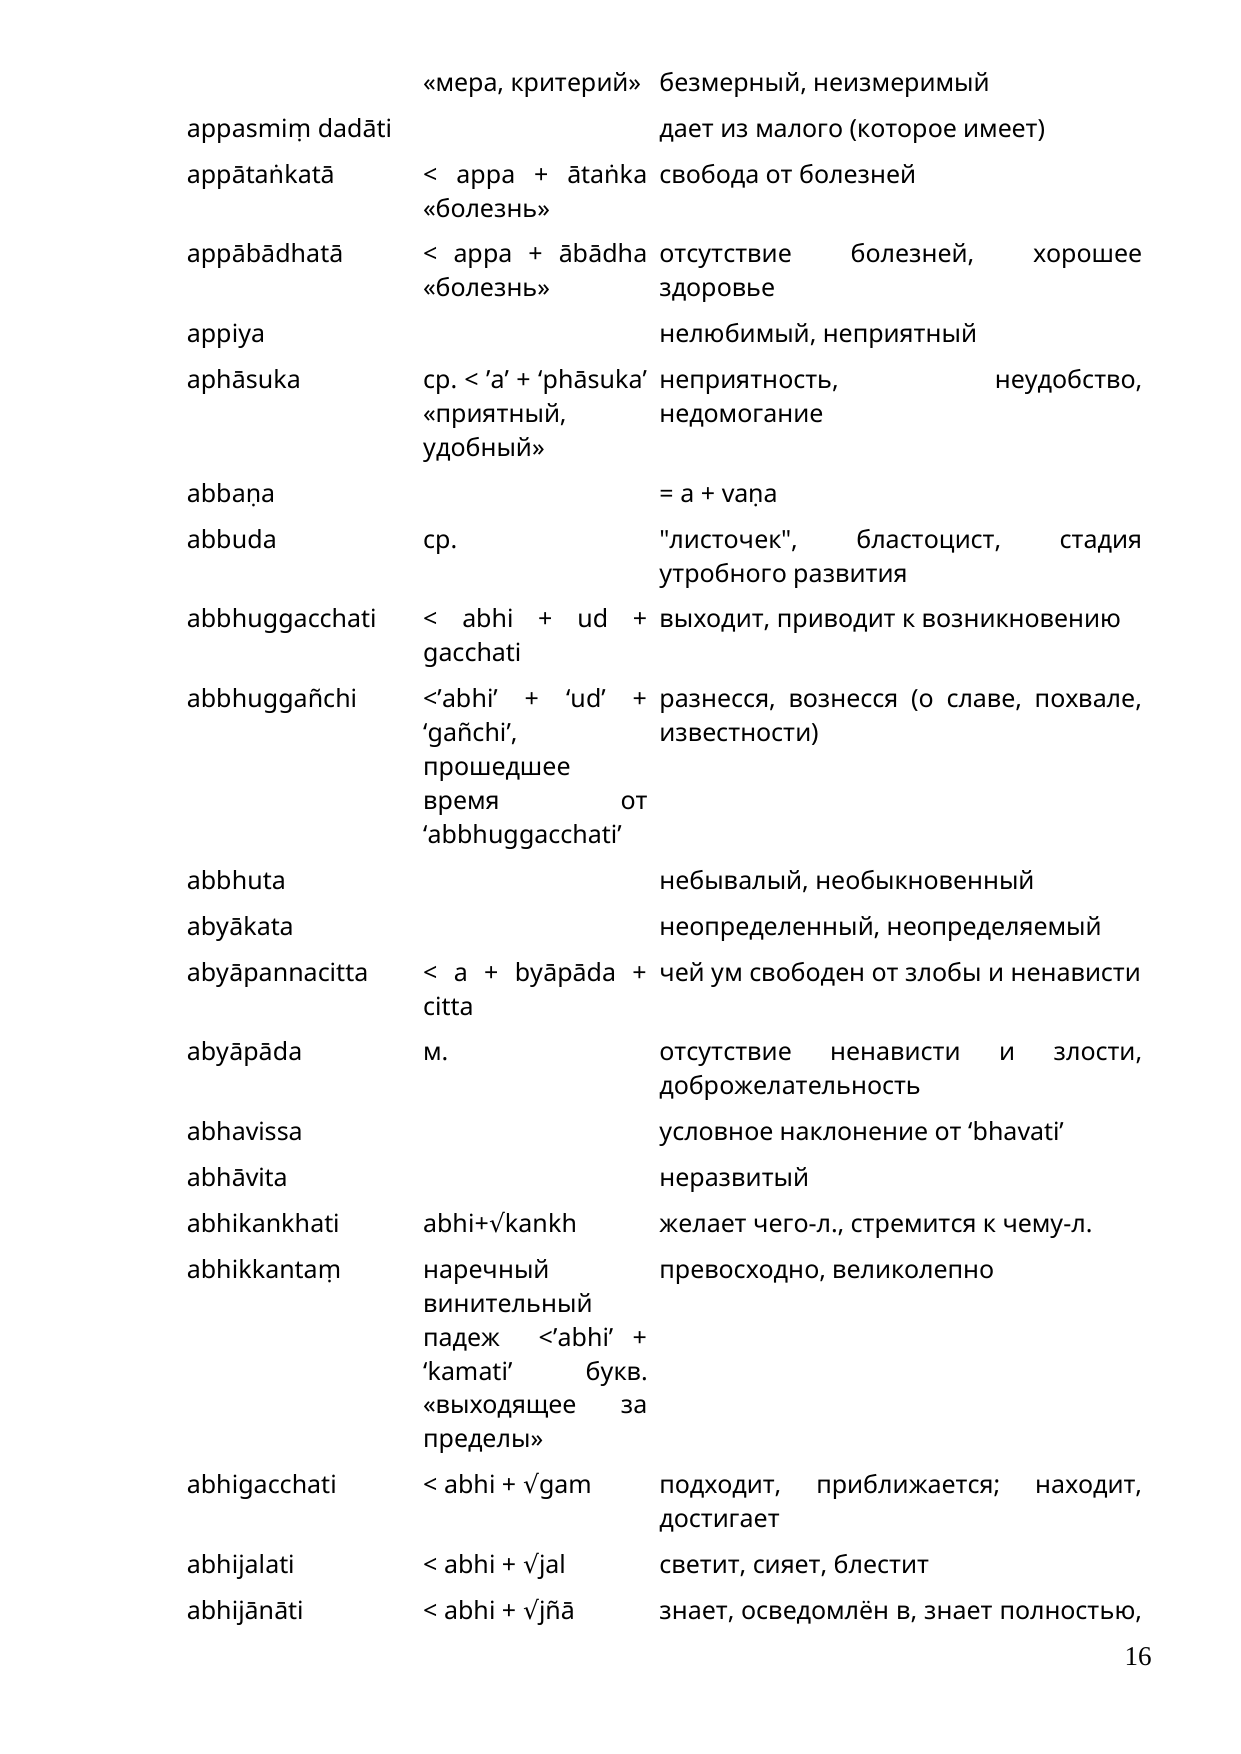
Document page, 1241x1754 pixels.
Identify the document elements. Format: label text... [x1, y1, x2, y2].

table_cell abhāvita [181, 1154, 417, 1200]
table_cell < a + byāpāda + citta [417, 949, 653, 1028]
table_cell превосходно, великолепно [653, 1246, 1148, 1461]
table_cell подходит, приближается; находит, достигает [653, 1461, 1148, 1541]
table_cell < appa + ātaṅka «болезнь» [417, 151, 653, 231]
table_cell = a + vaṇa [653, 470, 1148, 516]
table_cell выходит, приводит к возникновению [653, 596, 1148, 675]
table_cell [417, 470, 653, 516]
table_cell appātaṅkatā [181, 151, 417, 231]
table_cell знает, осведомлён в, знает полностью, [653, 1587, 1148, 1633]
table_cell < abhi + √gam [417, 1461, 653, 1541]
table_cell abyāpannacitta [181, 949, 417, 1028]
table_cell безмерный, неизмеримый [653, 59, 1148, 105]
table_cell abyākata [181, 903, 417, 949]
table_cell [417, 105, 653, 151]
table_cell < appa + ābādha «болезнь» [417, 231, 653, 310]
table_cell abhavissa [181, 1108, 417, 1154]
table_cell ср. < ’a’ + ‘phāsuka’ «приятный, удобный» [417, 356, 653, 470]
table_cell [417, 310, 653, 356]
table_cell неразвитый [653, 1154, 1148, 1200]
table_cell "листочек", бластоцист, стадия утробного развития [653, 516, 1148, 596]
table_cell aphāsuka [181, 356, 417, 470]
table_cell abhigacchati [181, 1461, 417, 1541]
table_cell наречный винительный падеж <’abhi’ + ‘kamati’ букв. «выходящее за пределы» [417, 1246, 653, 1461]
table_cell < abhi + √jñā [417, 1587, 653, 1633]
table_cell светит, сияет, блестит [653, 1541, 1148, 1587]
table_cell appiya [181, 310, 417, 356]
table_cell дает из малого (которое имеет) [653, 105, 1148, 151]
table_cell abyāpāda [181, 1029, 417, 1108]
table_cell abhikankhati [181, 1200, 417, 1246]
table_cell abbhuggañchi [181, 675, 417, 857]
table_cell неопределенный, неопределяемый [653, 903, 1148, 949]
table_cell отсутствие болезней, хорошее здоровье [653, 231, 1148, 310]
table_cell abbhuta [181, 857, 417, 903]
table_cell [417, 903, 653, 949]
table_cell ср. [417, 516, 653, 596]
table_cell м. [417, 1029, 653, 1108]
table_cell желает чего-л., стремится к чему-л. [653, 1200, 1148, 1246]
table_cell [181, 59, 417, 105]
table_cell разнесся, вознесся (о славе, похвале, известности) [653, 675, 1148, 857]
table_cell «мера, критерий» [417, 59, 653, 105]
table_cell abhijānāti [181, 1587, 417, 1633]
table_cell abhijalati [181, 1541, 417, 1587]
table_cell [417, 857, 653, 903]
table_cell abhikkantaṃ [181, 1246, 417, 1461]
table_cell appasmiṃ dadāti [181, 105, 417, 151]
table_cell <’abhi’ + ‘ud’ + ‘gañchi’, прошедшее время от ‘abbhuggacchati’ [417, 675, 653, 857]
table_cell [417, 1108, 653, 1154]
table_cell условное наклонение от ‘bhavati’ [653, 1108, 1148, 1154]
table_cell abbaṇa [181, 470, 417, 516]
table_cell чей ум свободен от злобы и ненависти [653, 949, 1148, 1028]
table_cell abhi+√kankh [417, 1200, 653, 1246]
table_cell < abhi + √jal [417, 1541, 653, 1587]
table_cell abbhuggacchati [181, 596, 417, 675]
table_cell неприятность, неудобство, недомогание [653, 356, 1148, 470]
table_cell abbuda [181, 516, 417, 596]
table_cell нелюбимый, неприятный [653, 310, 1148, 356]
table_cell [417, 1154, 653, 1200]
table_cell небывалый, необыкновенный [653, 857, 1148, 903]
table_cell отсутствие ненависти и злости, доброжелательность [653, 1029, 1148, 1108]
table_cell свобода от болезней [653, 151, 1148, 231]
table_cell < abhi + ud + gacchati [417, 596, 653, 675]
table_cell appābādhatā [181, 231, 417, 310]
